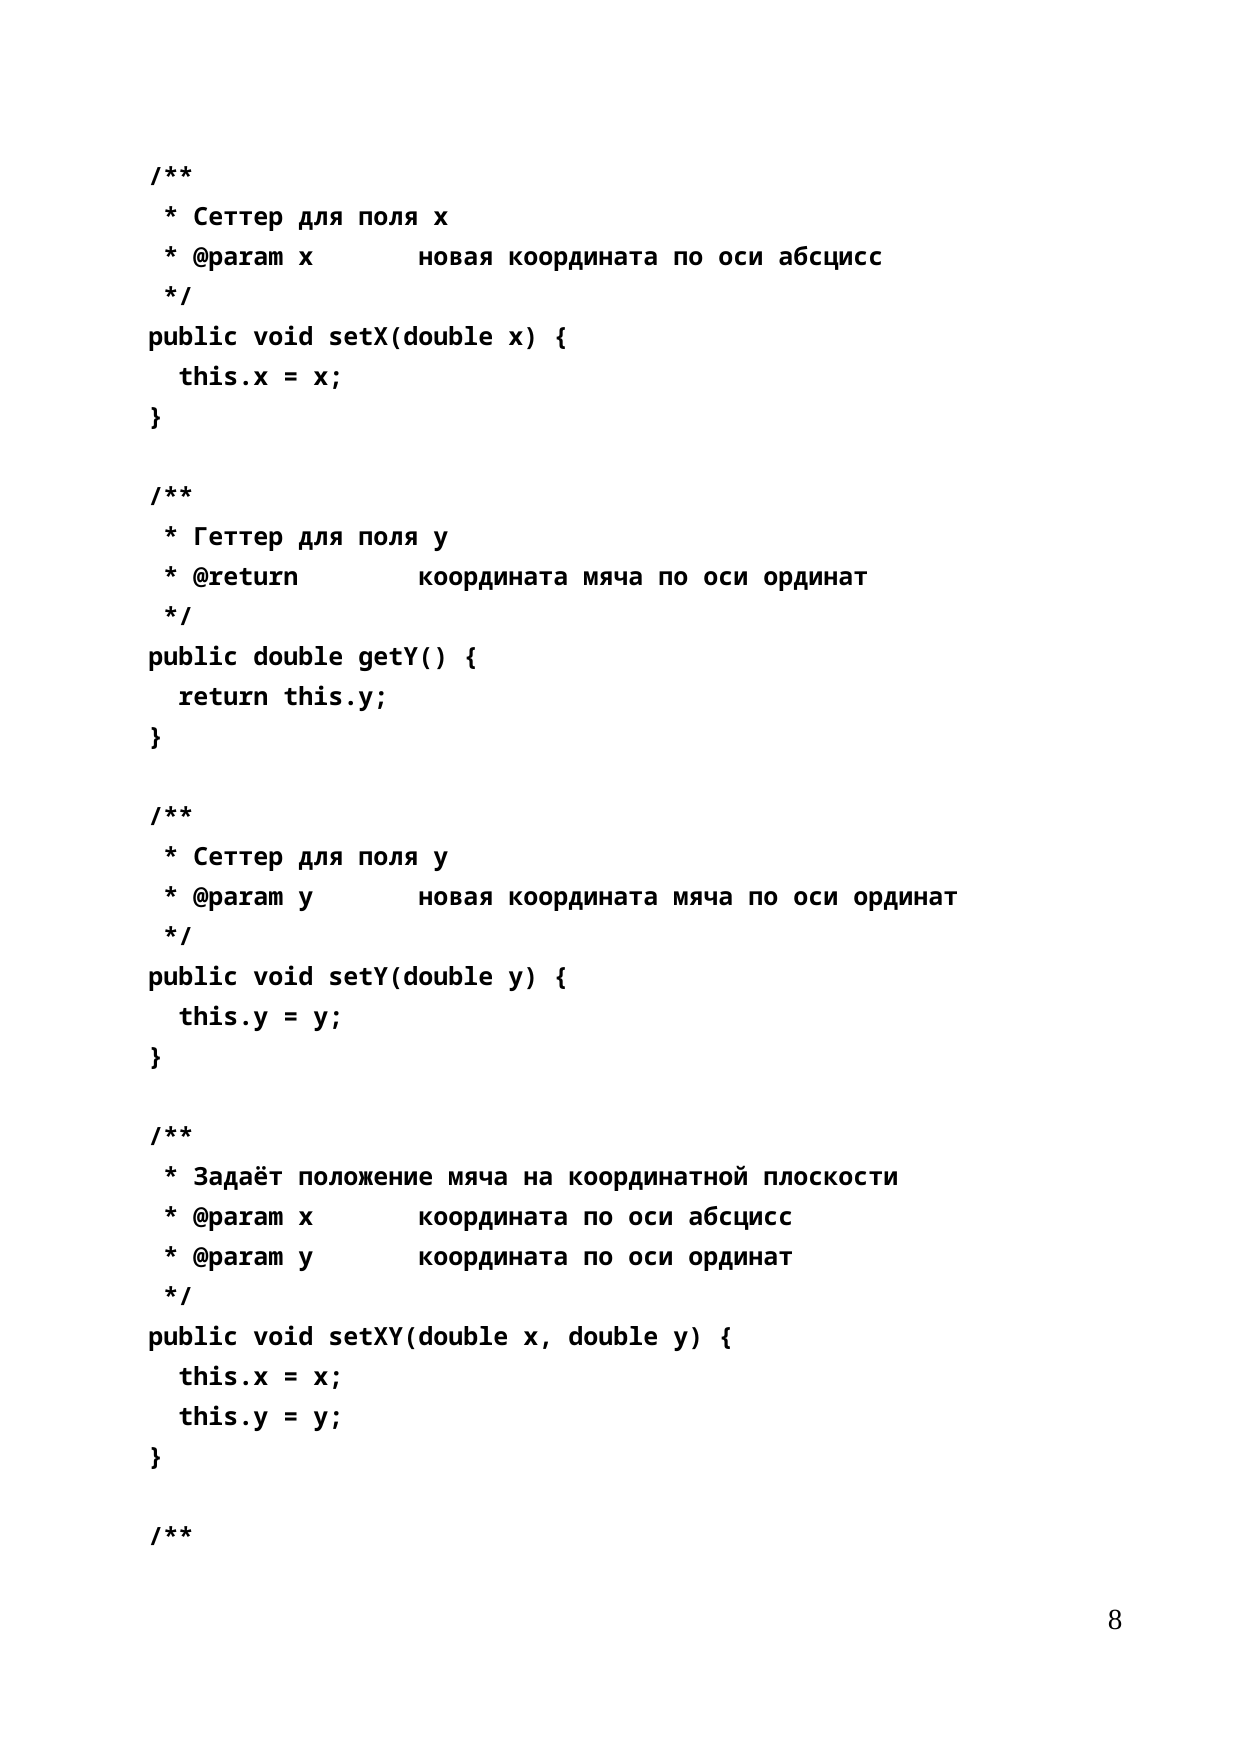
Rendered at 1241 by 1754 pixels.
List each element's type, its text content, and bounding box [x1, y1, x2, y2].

text /** [118, 1118, 1122, 1152]
text this.y = y; [118, 998, 1122, 1032]
text /** [118, 1518, 1122, 1552]
text } [118, 1438, 1122, 1472]
text * @param x новая координата по оси абсцисс [118, 238, 1122, 272]
text public double getY() { [118, 638, 1122, 672]
text */ [118, 278, 1122, 312]
text /** [118, 478, 1122, 512]
text /** [118, 798, 1122, 832]
text * @param x координата по оси абсцисс [118, 1198, 1122, 1232]
text } [118, 718, 1122, 752]
text * Сеттер для поля x [118, 198, 1122, 232]
text */ [118, 1278, 1122, 1312]
text * Сеттер для поля y [118, 838, 1122, 872]
text this.y = y; [118, 1398, 1122, 1432]
text public void setX(double x) { [118, 318, 1122, 352]
text /** [118, 158, 1122, 192]
text * Задаёт положение мяча на координатной плоскости [118, 1158, 1122, 1192]
text * @param y новая координата мяча по оси ординат [118, 878, 1122, 912]
text */ [118, 918, 1122, 952]
text this.x = x; [118, 358, 1122, 392]
text public void setXY(double x, double y) { [118, 1318, 1122, 1352]
text * @param y координата по оси ординат [118, 1238, 1122, 1272]
text * @return координата мяча по оси ординат [118, 558, 1122, 592]
text public void setY(double y) { [118, 958, 1122, 992]
text * Геттер для поля y [118, 518, 1122, 552]
text } [118, 398, 1122, 432]
text } [118, 1038, 1122, 1072]
text return this.y; [118, 678, 1122, 712]
text this.x = x; [118, 1358, 1122, 1392]
text */ [118, 598, 1122, 632]
